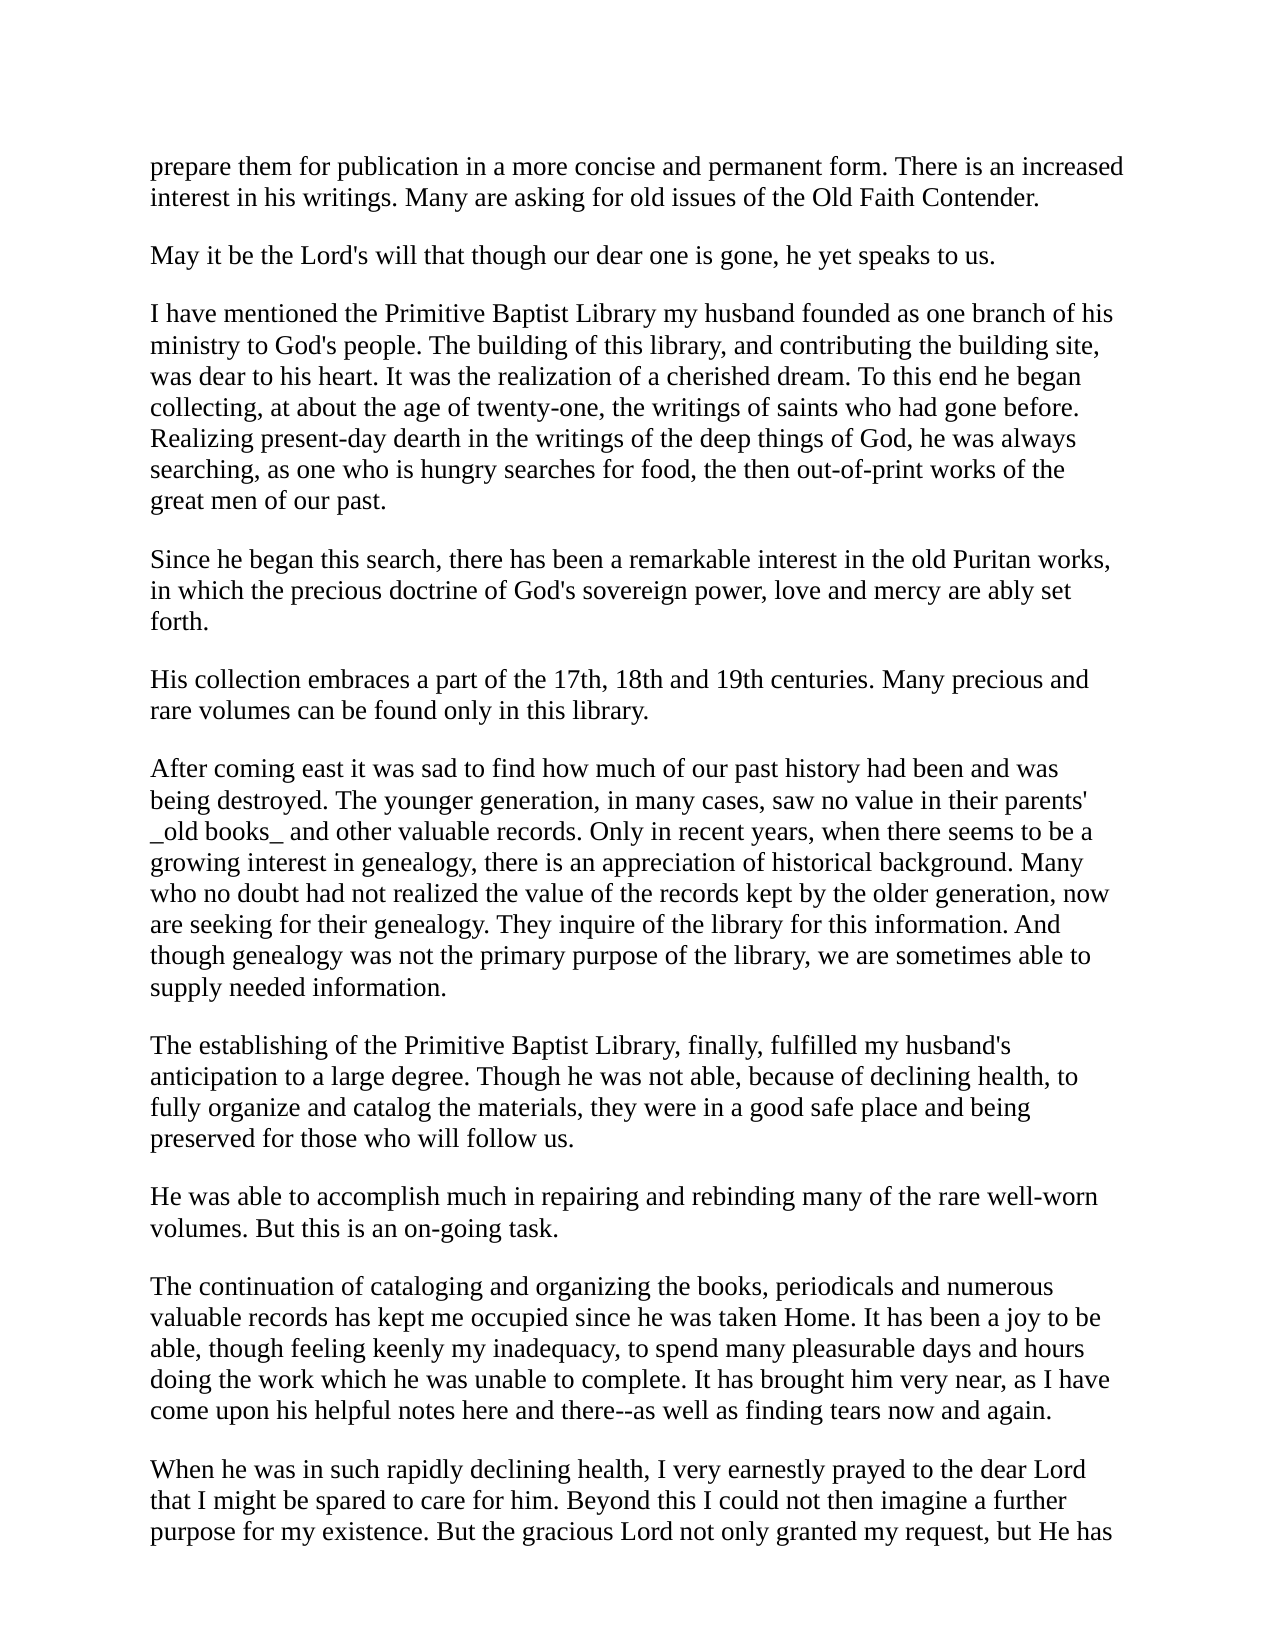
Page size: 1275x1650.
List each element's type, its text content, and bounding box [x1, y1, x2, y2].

text After coming east it was sad to find how much of our past history had been and was being destroyed. The younger generation, in many cases, saw no value in their parents' _old books_ and other valuable records. Only in recent years, when there seems to be a growing interest in genealogy, there is an appreciation of historical background. Many who no doubt had not realized the value of the records kept by the older generation, now are seeking for their genealogy. They inquire of the library for this information. And though genealogy was not the primary purpose of the library, we are sometimes able to supply needed information. [150, 753, 1125, 1002]
text prepare them for publication in a more concise and permanent form. There is an increased interest in his writings. Many are asking for old issues of the Old Faith Contender. [150, 150, 1125, 212]
text The establishing of the Primitive Baptist Library, finally, fulfilled my husband's anticipation to a large degree. Though he was not able, because of declining health, to fully organize and catalog the materials, they were in a good safe place and being preserved for those who will follow us. [150, 1029, 1125, 1153]
text The continuation of cataloging and organizing the books, periodicals and numerous valuable records has kept me occupied since he was taken Home. It has been a joy to be able, though feeling keenly my inadequacy, to spend many pleasurable days and hours doing the work which he was unable to complete. It has brought him very near, as I have come upon his helpful notes here and there--as well as finding tears now and again. [150, 1270, 1125, 1426]
text I have mentioned the Primitive Baptist Library my husband founded as one branch of his ministry to God's people. The building of this library, and contributing the building site, was dear to his heart. It was the realization of a cherished dream. To this end he began collecting, at about the age of twenty-one, the writings of saints who had gone before. Realizing present-day dearth in the writings of the deep things of God, he was always searching, as one who is hungry searches for food, the then out-of-print works of the great men of our past. [150, 298, 1125, 516]
text He was able to accomplish much in repairing and rebinding many of the rare well-worn volumes. But this is an on-going task. [150, 1181, 1125, 1243]
text Since he began this search, there has been a remarkable interest in the old Puritan works, in which the precious doctrine of God's sovereign power, love and mercy are ably set forth. [150, 543, 1125, 636]
text May it be the Lord's will that though our dear one is gone, he yet speaks to us. [150, 239, 1125, 271]
text His collection embraces a part of the 17th, 18th and 19th centuries. Many precious and rare volumes can be found only in this library. [150, 663, 1125, 726]
text When he was in such rapidly declining health, I very earnestly prayed to the dear Lord that I might be spared to care for him. Beyond this I could not then imagine a further purpose for my existence. But the gracious Lord not only granted my request, but He has [150, 1453, 1125, 1546]
